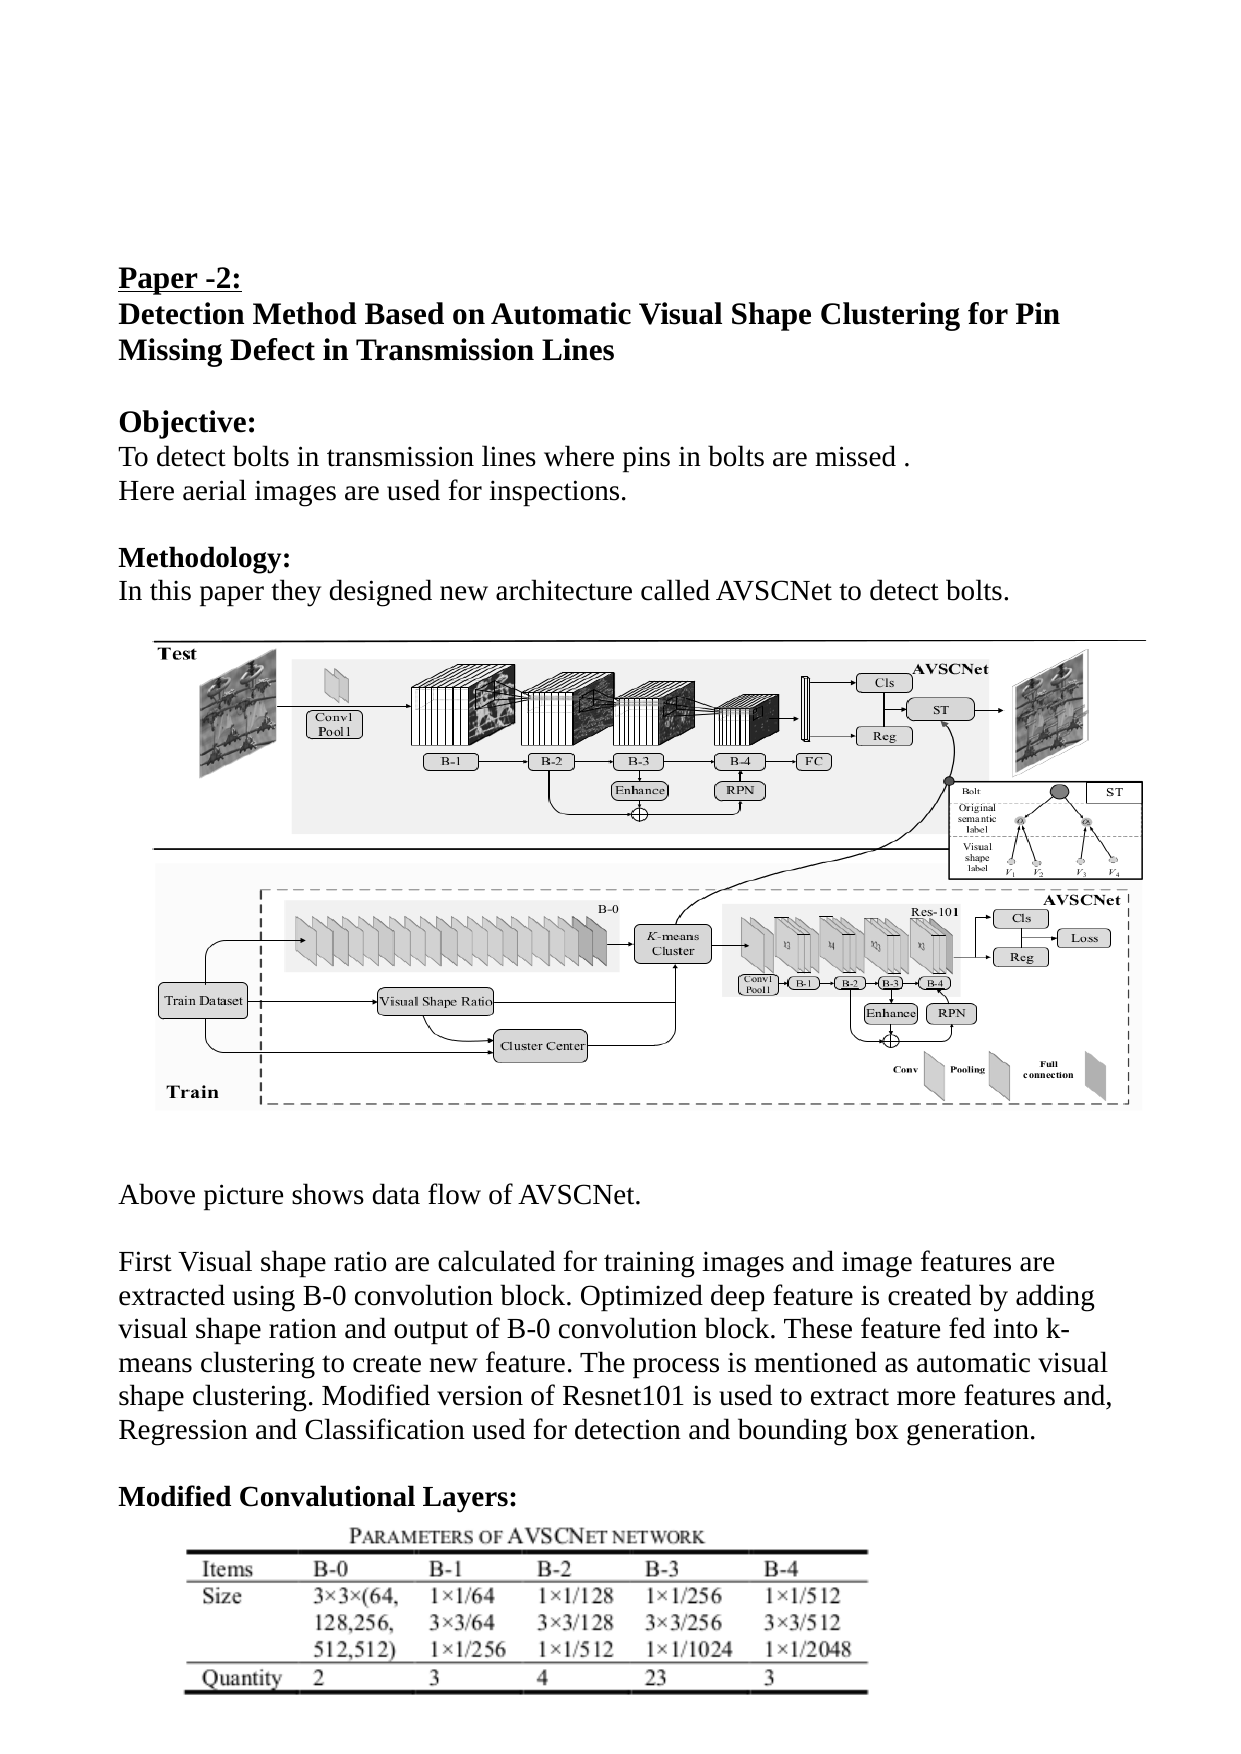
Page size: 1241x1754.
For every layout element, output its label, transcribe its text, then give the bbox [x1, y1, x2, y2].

text Methodology: [118, 540, 1122, 573]
text In this paper they designed new architecture called AVSCNet to detect bolts. [118, 573, 1122, 607]
picture [171, 1521, 883, 1717]
text Paper -2: [118, 259, 1122, 295]
text Modified Convalutional Layers: [118, 1479, 1122, 1580]
text Above picture shows data flow of AVSCNet. [118, 1177, 1122, 1211]
text Here aerial images are used for inspections. [118, 473, 1122, 506]
picture [118, 640, 1160, 1111]
text Objective: [118, 403, 1122, 439]
text To detect bolts in transmission lines where pins in bolts are missed . [118, 439, 1122, 473]
text Detection Method Based on Automatic Visual Shape Clustering for Pin Missing Defect in Transmission Lines [118, 295, 1122, 367]
text First Visual shape ratio are calculated for training images and image features are extracted using B-0 convolution block. Optimized deep feature is created by adding visual shape ration and output of B-0 convolution block. These feature fed into k-means clustering to create new feature. The process is mentioned as automatic visual shape clustering. Modified version of Resnet101 is used to extract more features and, Regression and Classification used for detection and bounding box generation. [118, 1244, 1122, 1446]
